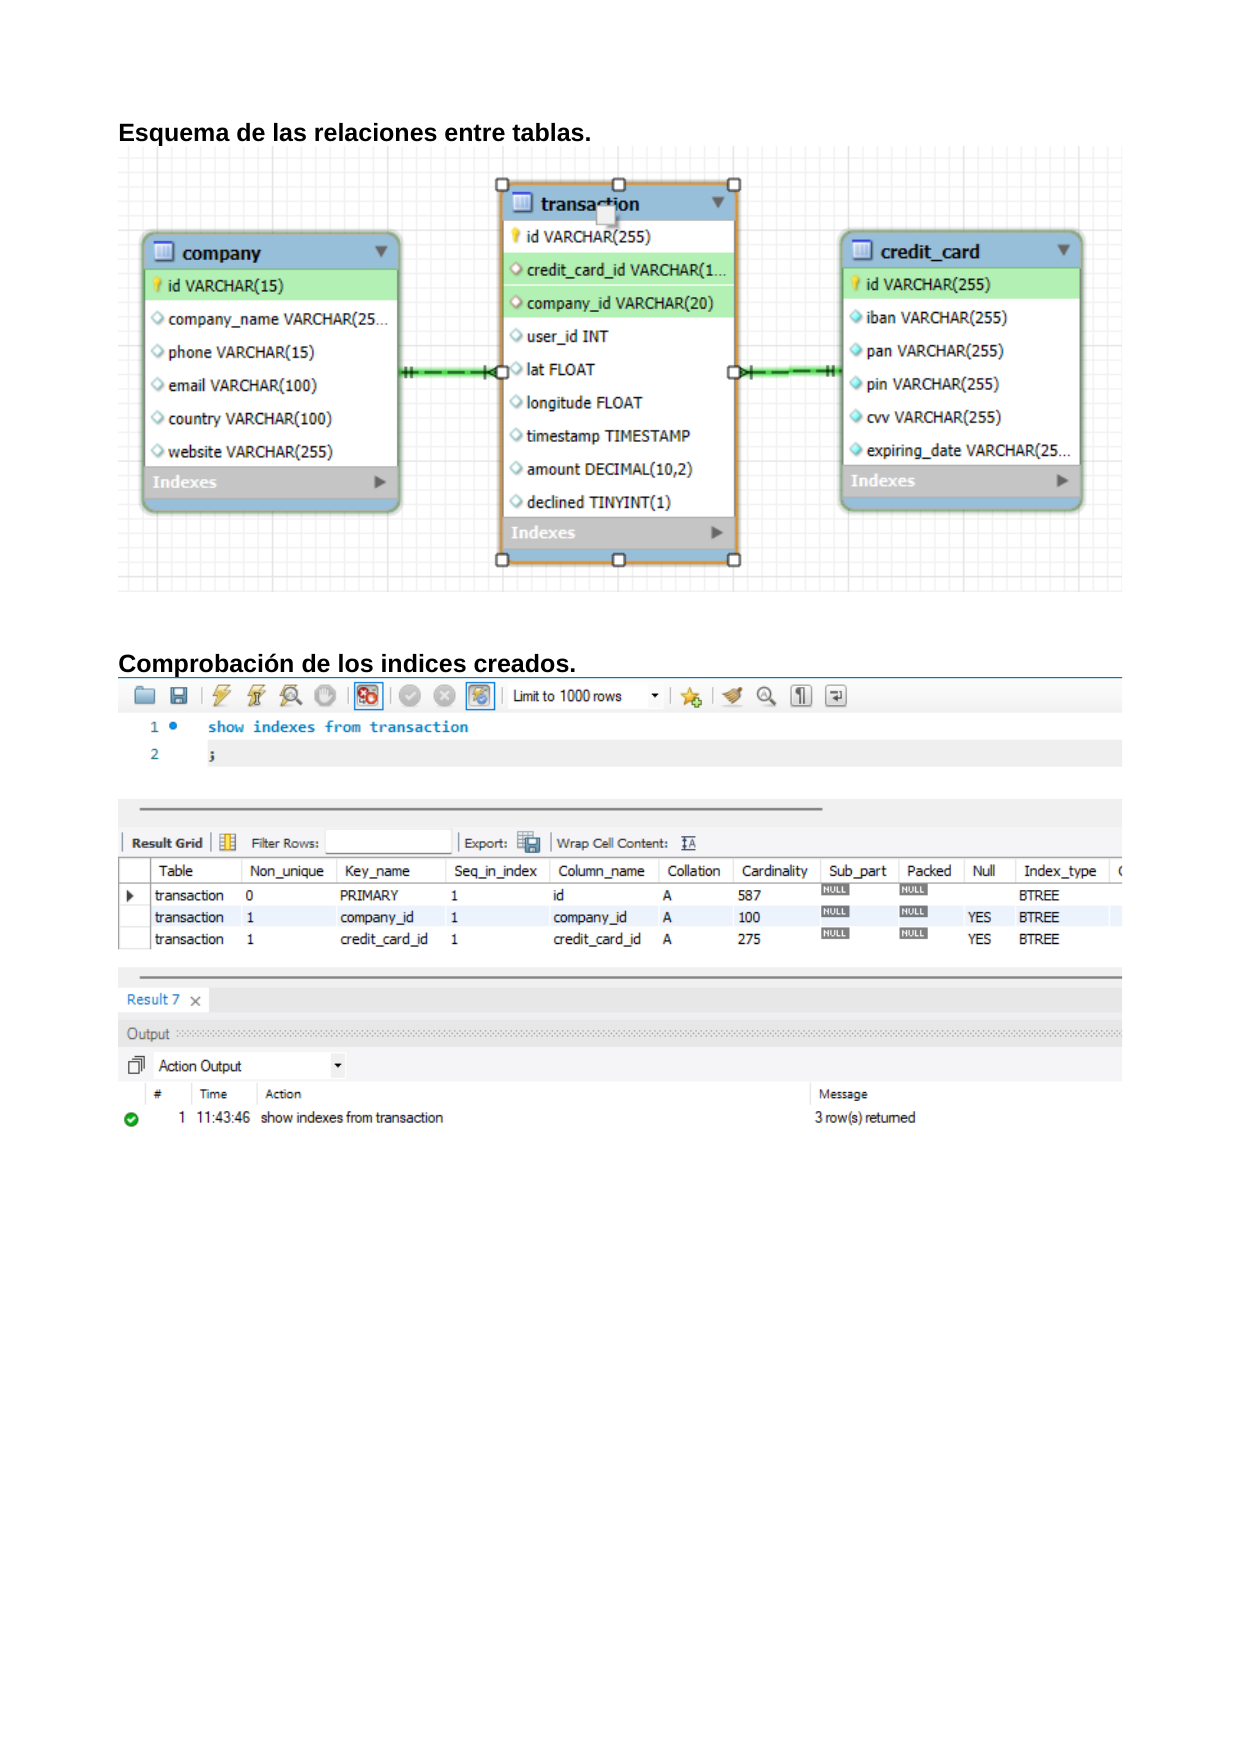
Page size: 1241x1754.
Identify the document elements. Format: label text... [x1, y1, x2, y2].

picture [118, 677, 1123, 1146]
text Comprobación de los indices creados. [118, 649, 1122, 677]
picture [118, 146, 1123, 592]
text Esquema de las relaciones entre tablas. [118, 118, 1122, 146]
